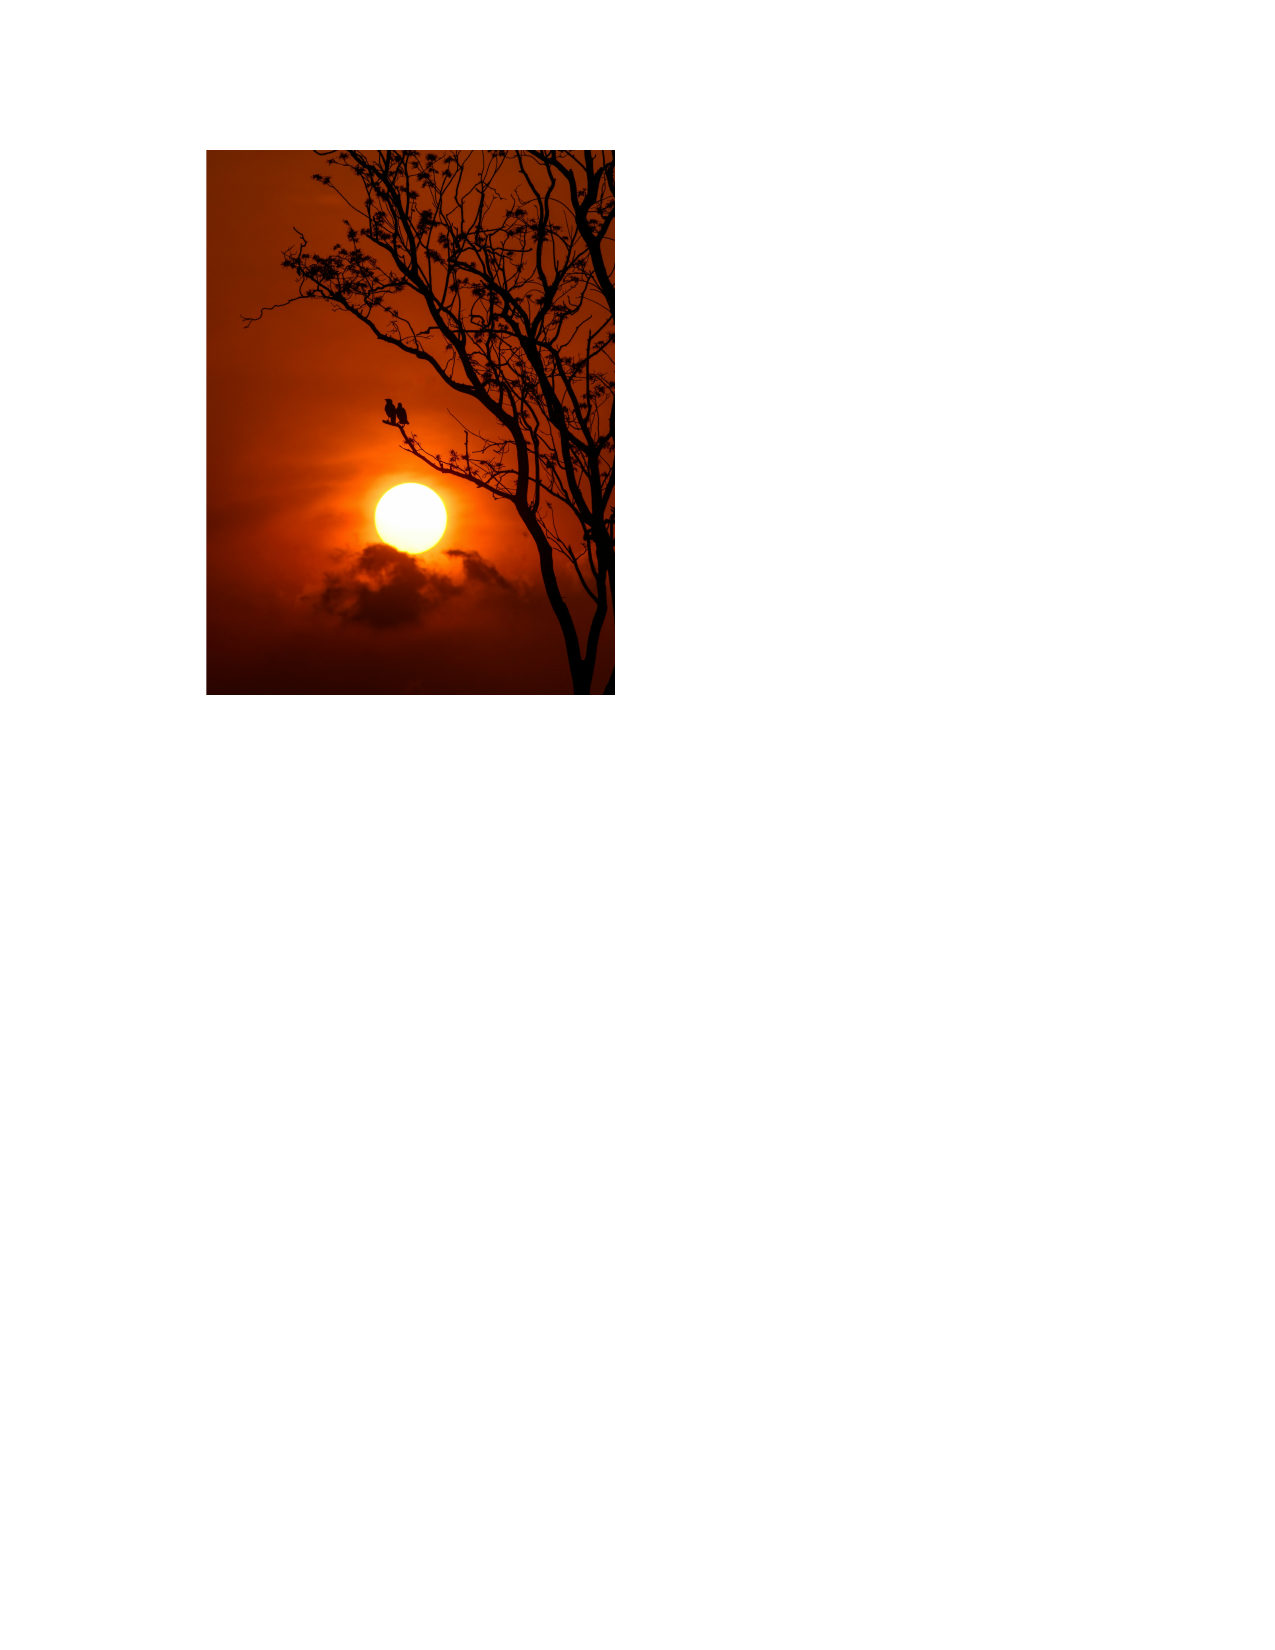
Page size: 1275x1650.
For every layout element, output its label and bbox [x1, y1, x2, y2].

picture [206, 150, 615, 695]
